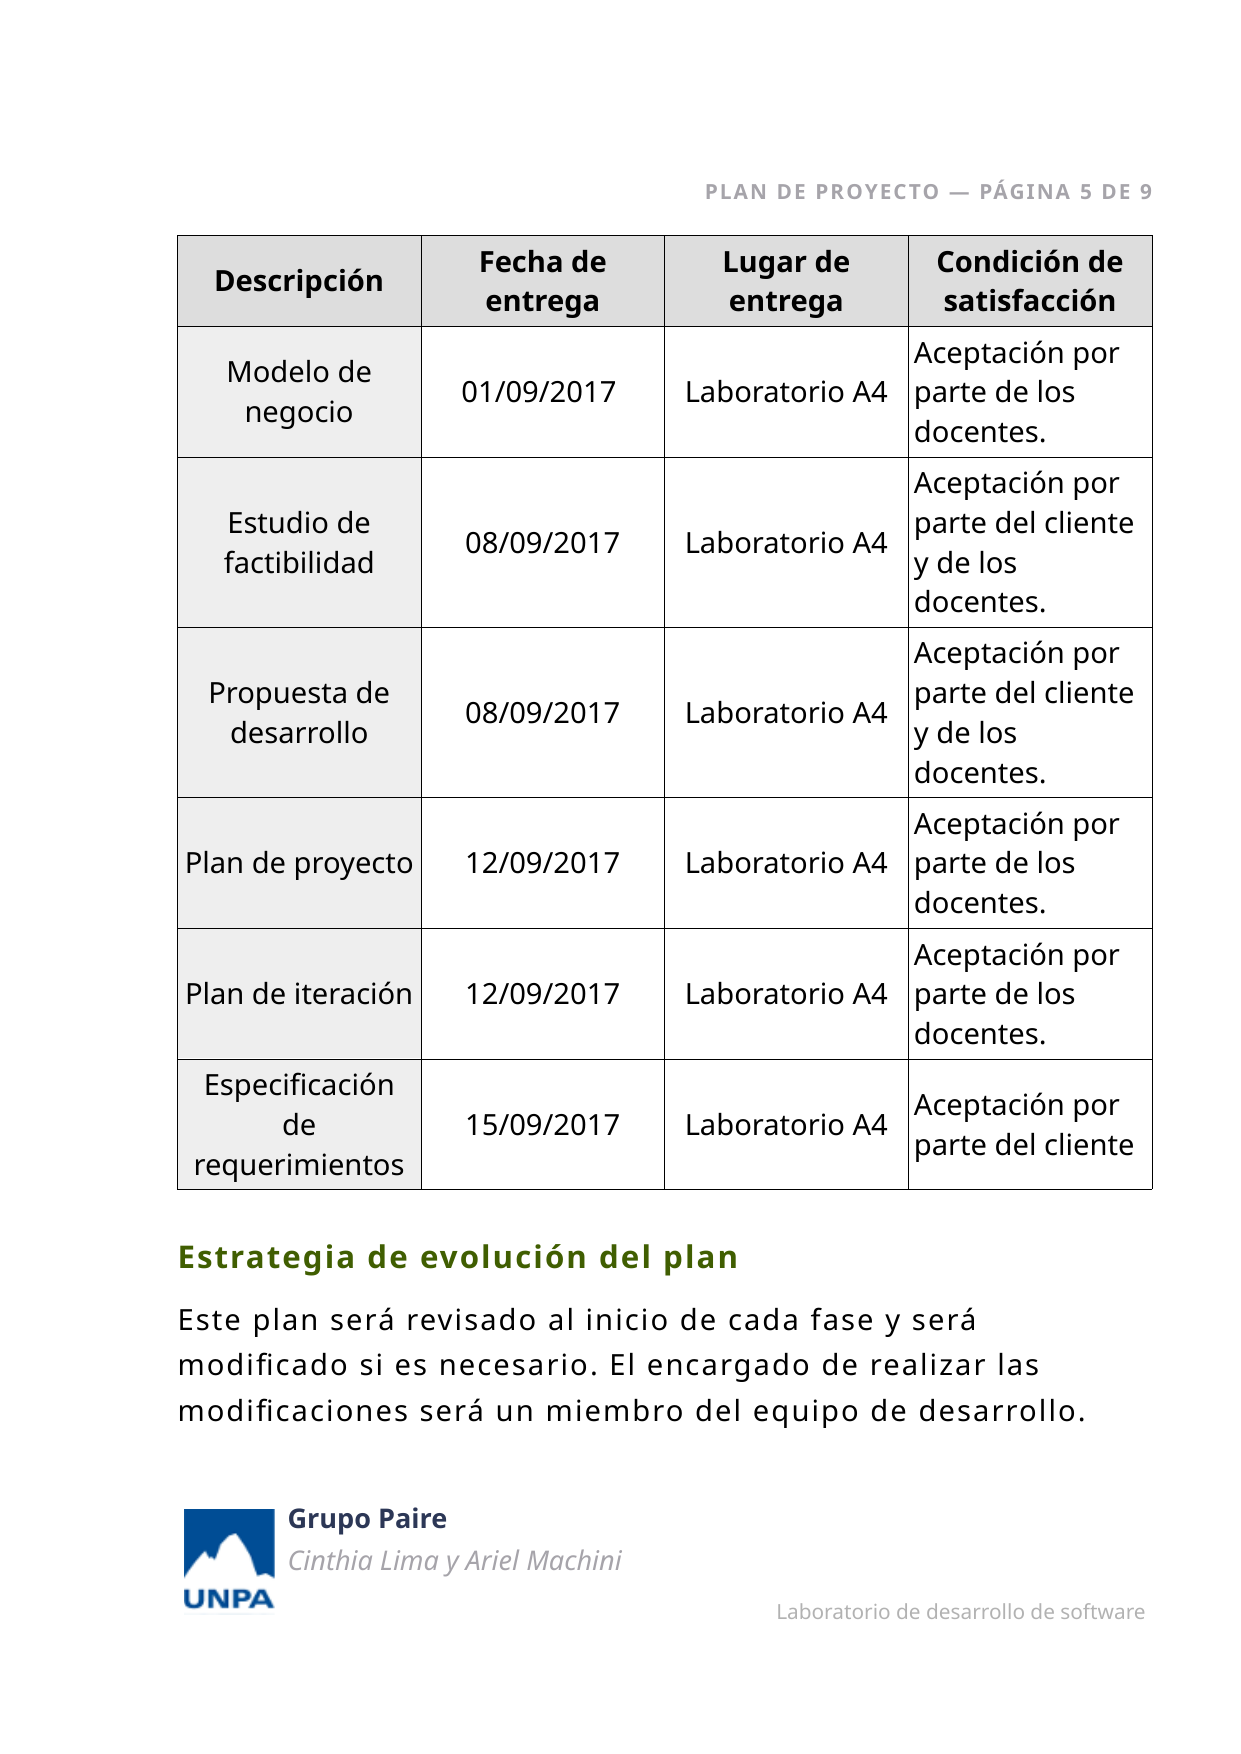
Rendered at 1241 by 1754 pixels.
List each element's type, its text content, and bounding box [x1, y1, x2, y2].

table_cell 12/09/2017 [422, 929, 664, 1058]
table_cell 12/09/2017 [422, 798, 664, 928]
table_cell Laboratorio A4 [665, 628, 908, 797]
table_cell 15/09/2017 [422, 1060, 664, 1189]
table_cell Modelo de negocio [178, 327, 421, 457]
table_cell 08/09/2017 [422, 458, 664, 627]
table_cell Laboratorio A4 [665, 1060, 908, 1189]
table_cell Laboratorio A4 [665, 327, 908, 457]
table_cell Plan de iteración [178, 929, 421, 1058]
table_cell Aceptación por parte del cliente [909, 1060, 1152, 1189]
table_cell 08/09/2017 [422, 628, 664, 797]
table_header Lugar de entrega [665, 236, 908, 326]
table_header Fecha de entrega [422, 236, 664, 326]
table_cell Propuesta de desarrollo [178, 628, 421, 797]
table_cell Especificación de requerimientos [178, 1060, 421, 1189]
table_cell Laboratorio A4 [665, 929, 908, 1058]
picture [184, 1509, 275, 1615]
table_cell Estudio de factibilidad [178, 458, 421, 627]
table_cell Aceptación por parte de los docentes. [909, 798, 1152, 928]
table_header Descripción [178, 236, 421, 326]
table_cell 01/09/2017 [422, 327, 664, 457]
text Estrategia de evolución del plan [177, 1235, 1152, 1277]
table_cell Aceptación por parte del cliente y de los docentes. [909, 458, 1152, 627]
table_cell Plan de proyecto [178, 798, 421, 928]
text Este plan será revisado al inicio de cada fase y será modificado si es necesario. El encargado de realizar las modificaciones será un miembro del equipo de desarrollo. [177, 1299, 1152, 1430]
table_cell Aceptación por parte de los docentes. [909, 929, 1152, 1058]
table_cell Aceptación por parte de los docentes. [909, 327, 1152, 457]
table_cell Laboratorio A4 [665, 458, 908, 627]
table_header Condición de satisfacción [909, 236, 1152, 326]
table_cell Aceptación por parte del cliente y de los docentes. [909, 628, 1152, 797]
table_cell Laboratorio A4 [665, 798, 908, 928]
